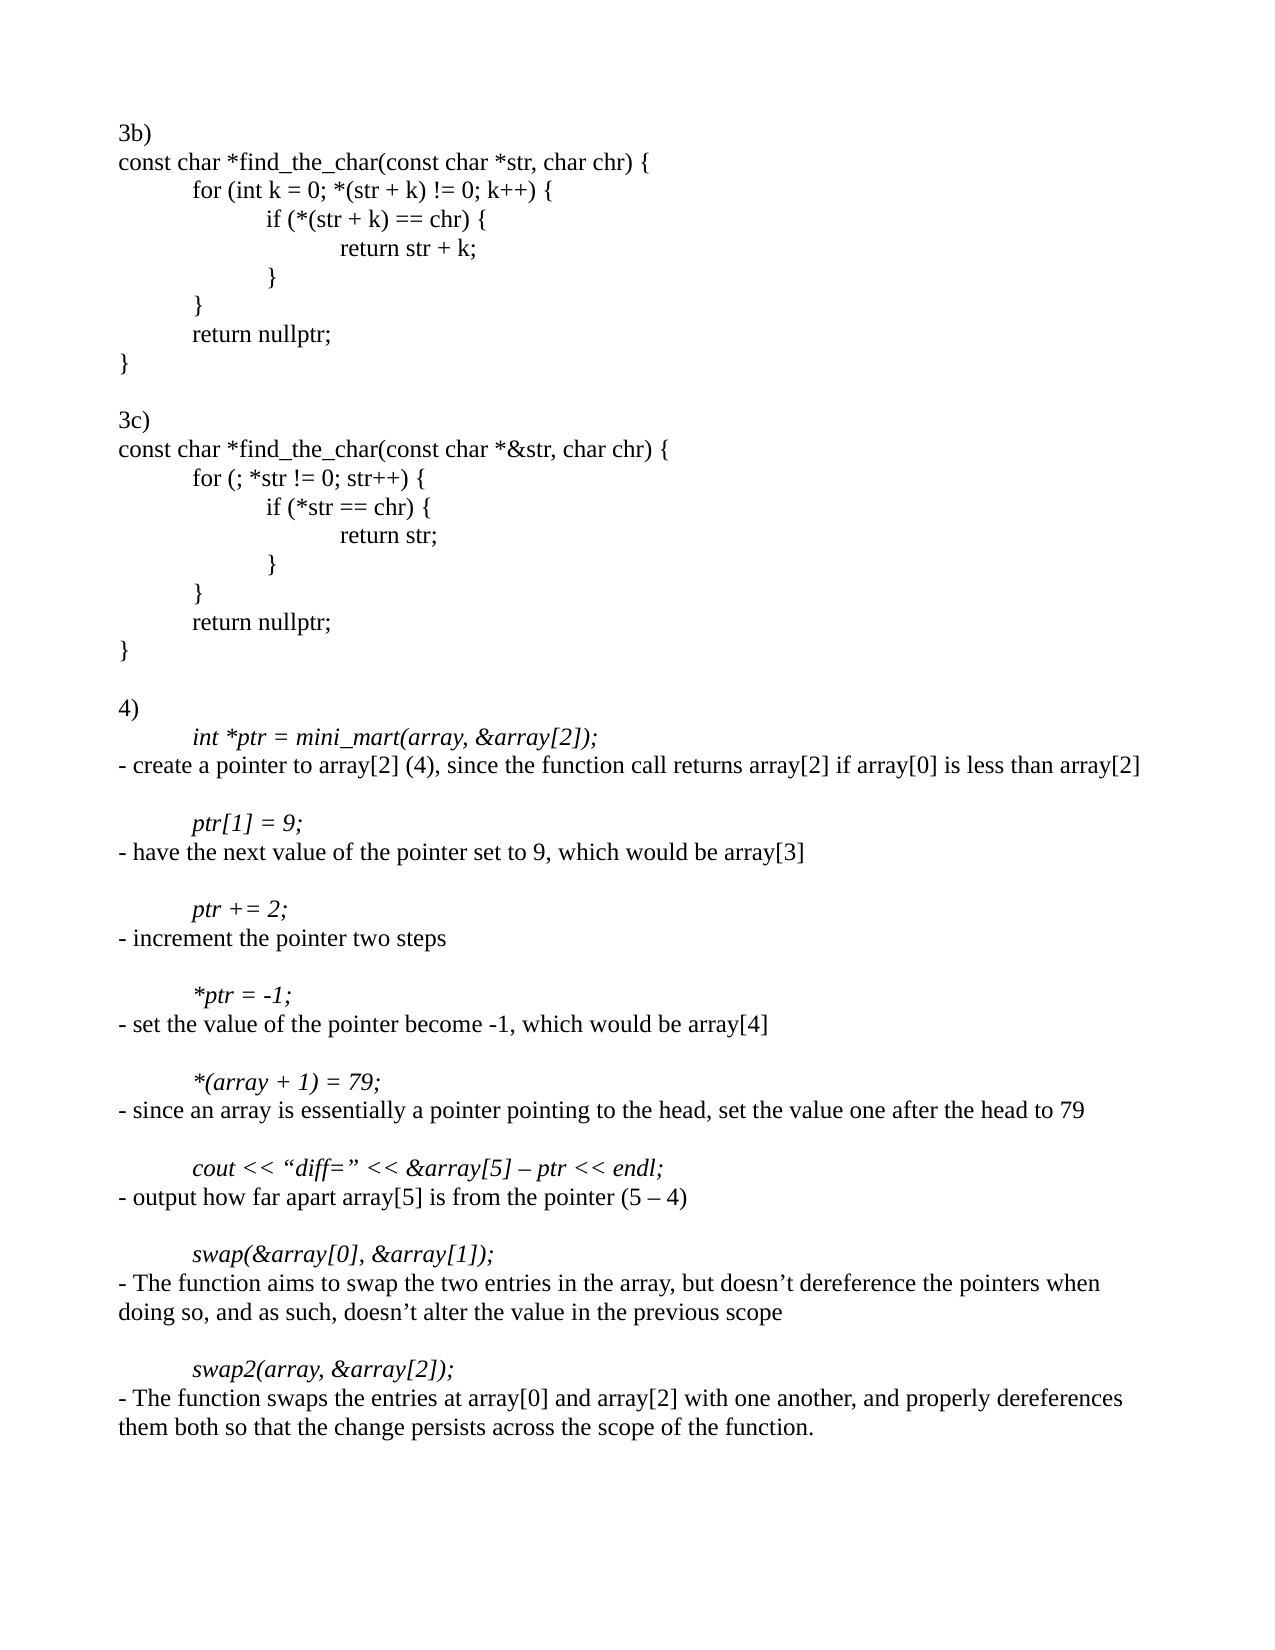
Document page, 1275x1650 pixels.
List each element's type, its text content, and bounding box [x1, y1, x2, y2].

text const char *find_the_char(const char *str, char chr) { [118, 147, 1157, 176]
text - increment the pointer two steps [118, 923, 1157, 952]
text - output how far apart array[5] is from the pointer (5 – 4) [118, 1182, 1157, 1211]
text ptr[1] = 9; [118, 808, 1157, 837]
text if (*(str + k) == chr) { [118, 204, 1157, 233]
text if (*str == chr) { [118, 492, 1157, 521]
text } [118, 262, 1157, 291]
text ptr += 2; [118, 894, 1157, 923]
text - since an array is essentially a pointer pointing to the head, set the value one after the head to 79 [118, 1096, 1157, 1124]
text 3c) [118, 406, 1157, 434]
text const char *find_the_char(const char *&str, char chr) { [118, 434, 1157, 463]
text return nullptr; [118, 319, 1157, 348]
text - The function swaps the entries at array[0] and array[2] with one another, and properly dereferences them both so that the change persists across the scope of the function. [118, 1383, 1157, 1441]
text *ptr = -1; [118, 981, 1157, 1009]
text } [118, 549, 1157, 578]
text return str + k; [118, 233, 1157, 262]
text } [118, 291, 1157, 319]
text - have the next value of the pointer set to 9, which would be array[3] [118, 837, 1157, 866]
text 3b) [118, 118, 1157, 147]
text } [118, 578, 1157, 607]
text int *ptr = mini_mart(array, &array[2]); [118, 722, 1157, 751]
text swap(&array[0], &array[1]); [118, 1239, 1157, 1268]
text return nullptr; [118, 607, 1157, 636]
text cout << “diff=” << &array[5] – ptr << endl; [118, 1153, 1157, 1182]
text - The function aims to swap the two entries in the array, but doesn’t dereference the pointers when doing so, and as such, doesn’t alter the value in the previous scope [118, 1268, 1157, 1326]
text - set the value of the pointer become -1, which would be array[4] [118, 1009, 1157, 1038]
text - create a pointer to array[2] (4), since the function call returns array[2] if array[0] is less than array[2] [118, 751, 1157, 779]
text 4) [118, 693, 1157, 722]
text } [118, 348, 1157, 377]
text swap2(array, &array[2]); [118, 1354, 1157, 1383]
text } [118, 636, 1157, 664]
text *(array + 1) = 79; [118, 1067, 1157, 1096]
text return str; [118, 521, 1157, 549]
text for (int k = 0; *(str + k) != 0; k++) { [118, 176, 1157, 204]
text for (; *str != 0; str++) { [118, 463, 1157, 492]
